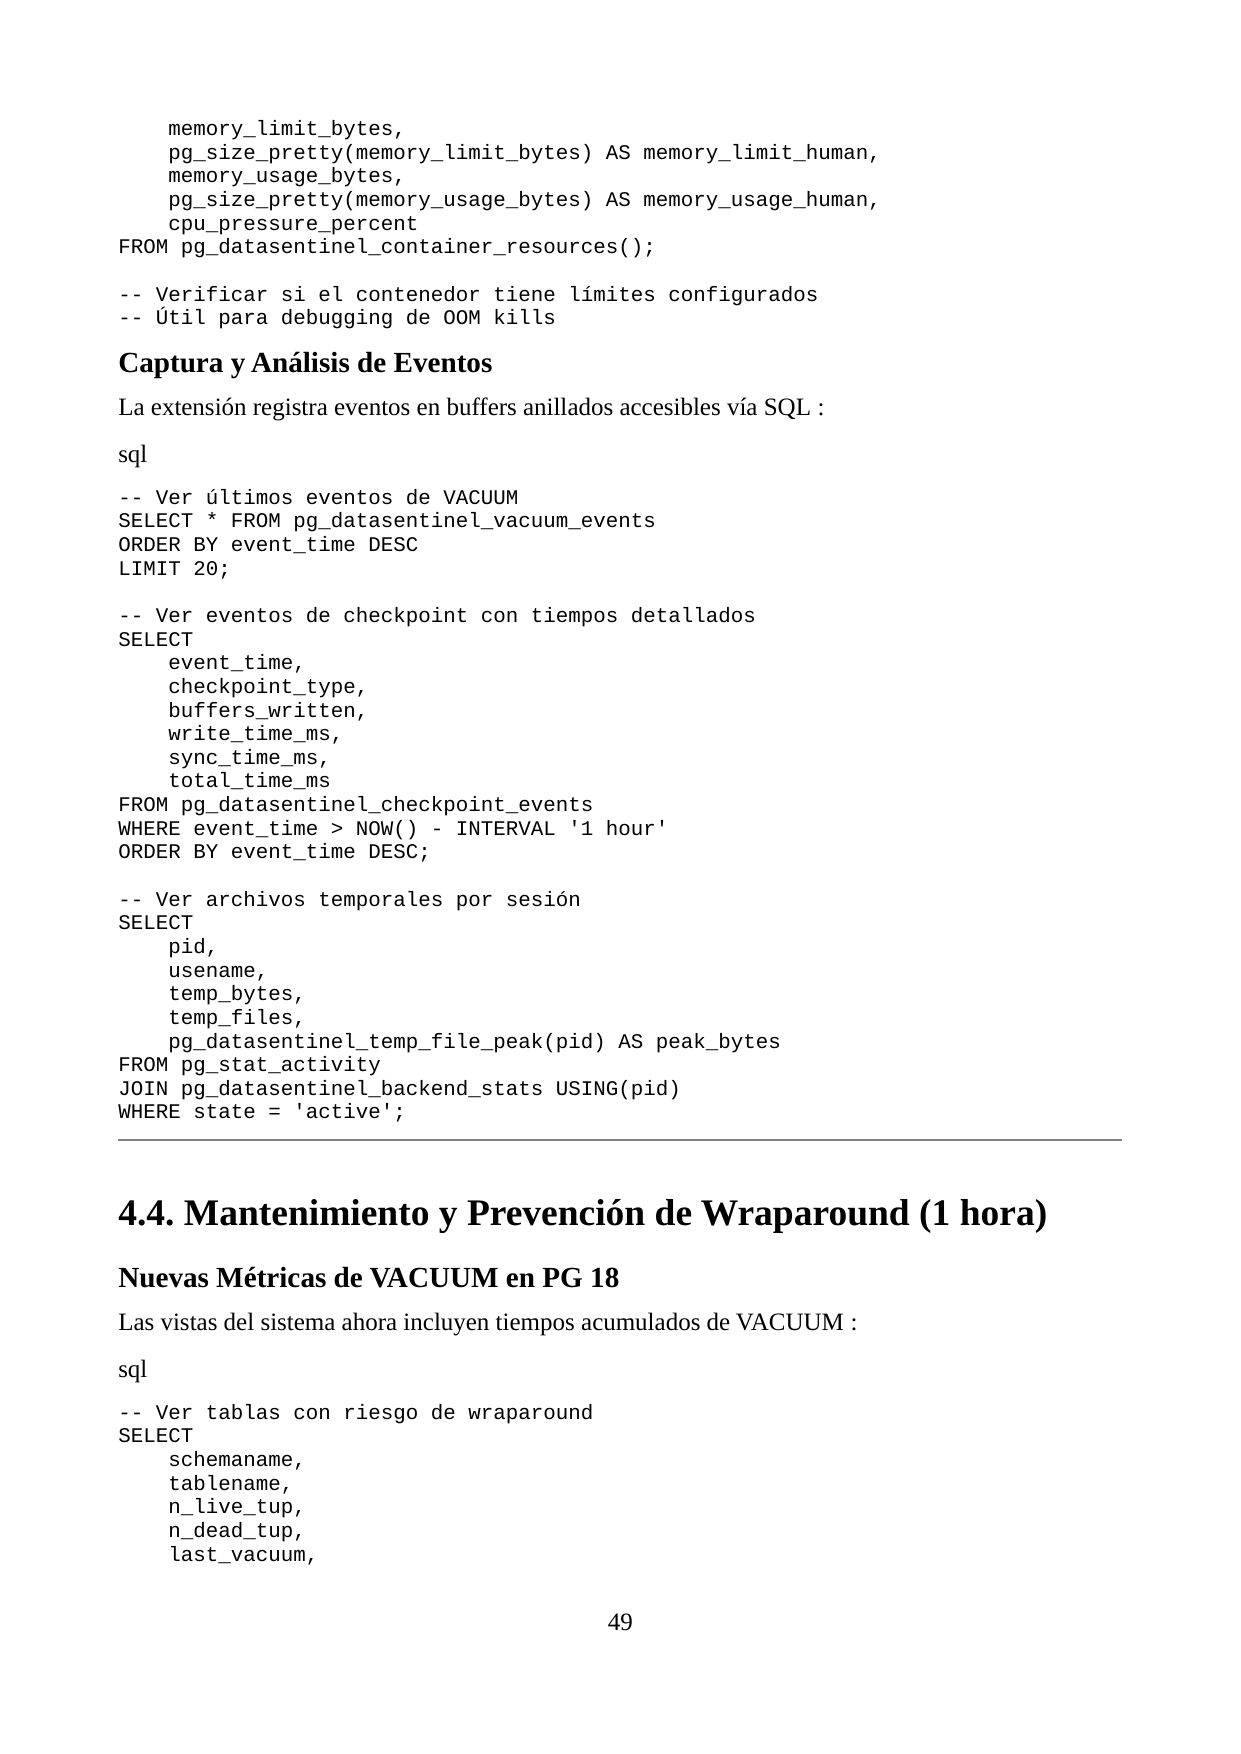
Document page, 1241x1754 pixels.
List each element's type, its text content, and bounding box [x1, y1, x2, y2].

text SELECT [118, 629, 1122, 652]
text sql [118, 439, 1122, 468]
text n_dead_tup, [118, 1520, 1122, 1544]
text memory_limit_bytes, [118, 118, 1122, 142]
text pg_size_pretty(memory_limit_bytes) AS memory_limit_human, [118, 142, 1122, 165]
text pg_size_pretty(memory_usage_bytes) AS memory_usage_human, [118, 189, 1122, 213]
text SELECT * FROM pg_datasentinel_vacuum_events [118, 510, 1122, 534]
text -- Ver archivos temporales por sesión [118, 889, 1122, 912]
subtitle 4.4. Mantenimiento y Prevención de Wraparound (1 hora) [118, 1190, 1122, 1233]
text WHERE event_time > NOW() - INTERVAL '1 hour' [118, 818, 1122, 841]
text tablename, [118, 1473, 1122, 1496]
text SELECT [118, 1425, 1122, 1449]
text usename, [118, 960, 1122, 983]
text memory_usage_bytes, [118, 165, 1122, 189]
text event_time, [118, 652, 1122, 676]
text sql [118, 1354, 1122, 1383]
text pg_datasentinel_temp_file_peak(pid) AS peak_bytes [118, 1031, 1122, 1054]
text schemaname, [118, 1449, 1122, 1473]
text FROM pg_datasentinel_container_resources(); [118, 236, 1122, 260]
text ORDER BY event_time DESC [118, 534, 1122, 558]
text WHERE state = 'active'; [118, 1102, 1122, 1125]
text La extensión registra eventos en buffers anillados accesibles vía SQL : [118, 392, 1122, 420]
text -- Verificar si el contenedor tiene límites configurados [118, 284, 1122, 307]
text FROM pg_stat_activity [118, 1054, 1122, 1078]
text cpu_pressure_percent [118, 213, 1122, 236]
text temp_files, [118, 1007, 1122, 1031]
text pid, [118, 936, 1122, 960]
text FROM pg_datasentinel_checkpoint_events [118, 794, 1122, 818]
text -- Útil para debugging de OOM kills [118, 307, 1122, 331]
text sync_time_ms, [118, 747, 1122, 771]
text -- Ver eventos de checkpoint con tiempos detallados [118, 605, 1122, 629]
text LIMIT 20; [118, 558, 1122, 581]
text ORDER BY event_time DESC; [118, 841, 1122, 865]
text buffers_written, [118, 699, 1122, 723]
subtitle Captura y Análisis de Eventos [118, 346, 1122, 379]
text SELECT [118, 912, 1122, 936]
text last_vacuum, [118, 1544, 1122, 1567]
text JOIN pg_datasentinel_backend_stats USING(pid) [118, 1078, 1122, 1102]
text Las vistas del sistema ahora incluyen tiempos acumulados de VACUUM : [118, 1307, 1122, 1335]
subtitle Nuevas Métricas de VACUUM en PG 18 [118, 1261, 1122, 1294]
text checkpoint_type, [118, 676, 1122, 699]
text -- Ver últimos eventos de VACUUM [118, 487, 1122, 510]
text n_live_tup, [118, 1496, 1122, 1520]
text total_time_ms [118, 771, 1122, 794]
text -- Ver tablas con riesgo de wraparound [118, 1402, 1122, 1425]
text write_time_ms, [118, 723, 1122, 747]
text temp_bytes, [118, 983, 1122, 1007]
